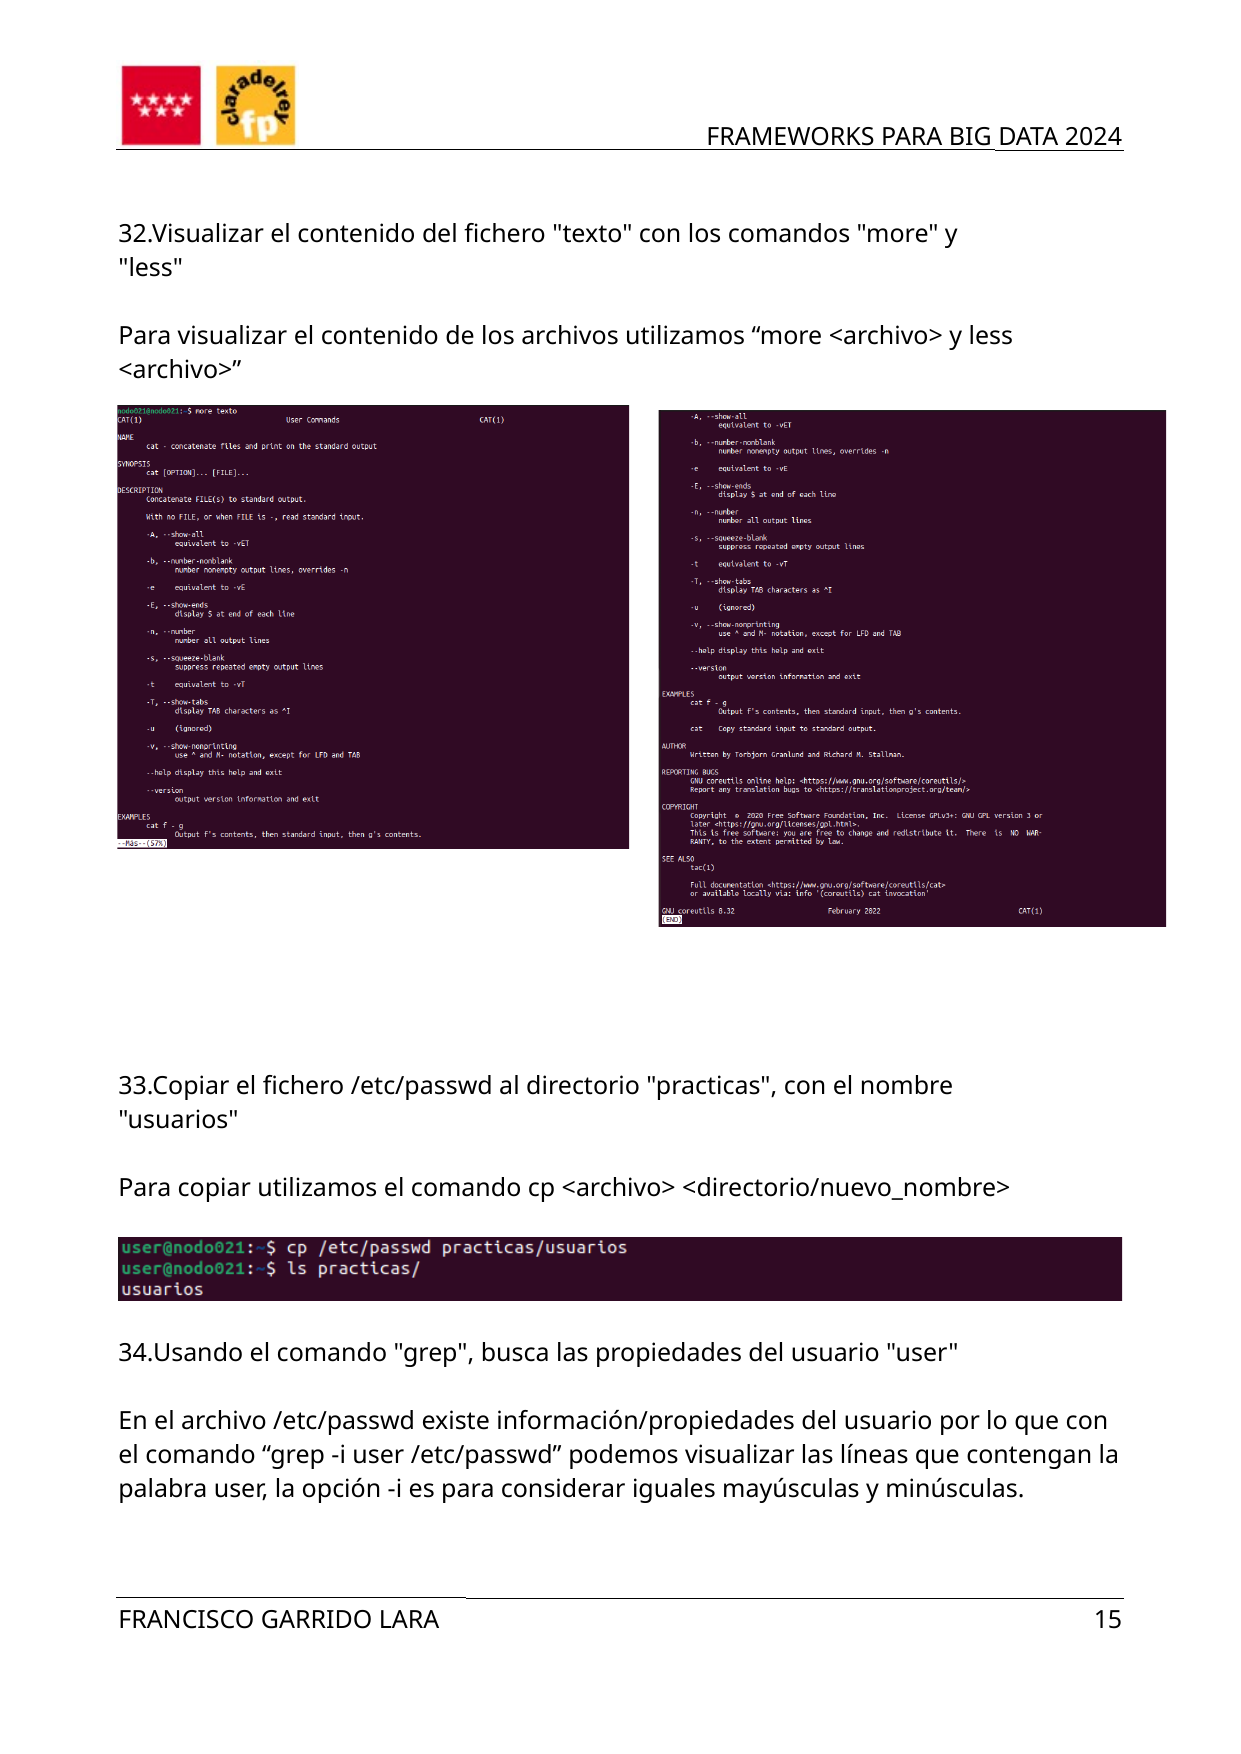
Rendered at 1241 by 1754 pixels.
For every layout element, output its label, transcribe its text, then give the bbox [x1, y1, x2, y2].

picture [116, 60, 299, 149]
text 34.Usando el comando "grep", busca las propiedades del usuario "user" [118, 1335, 1122, 1369]
picture [658, 410, 1167, 927]
picture [118, 1237, 1123, 1301]
picture [117, 405, 630, 849]
text Para copiar utilizamos el comando cp <archivo> <directorio/nuevo_nombre> [118, 1169, 1122, 1203]
text En el archivo /etc/passwd existe información/propiedades del usuario por lo que con el comando “grep -i user /etc/passwd” podemos visualizar las líneas que contengan la palabra user, la opción -i es para considerar iguales mayúsculas y minúsculas. [118, 1403, 1122, 1505]
text "usuarios" [118, 1101, 1122, 1135]
text "less" [118, 250, 1122, 284]
text 33.Copiar el fichero /etc/passwd al directorio "practicas", con el nombre [118, 1067, 1122, 1101]
text 32.Visualizar el contenido del fichero "texto" con los comandos "more" y [118, 216, 1122, 250]
text Para visualizar el contenido de los archivos utilizamos “more <archivo> y less <archivo>” [118, 318, 1122, 386]
